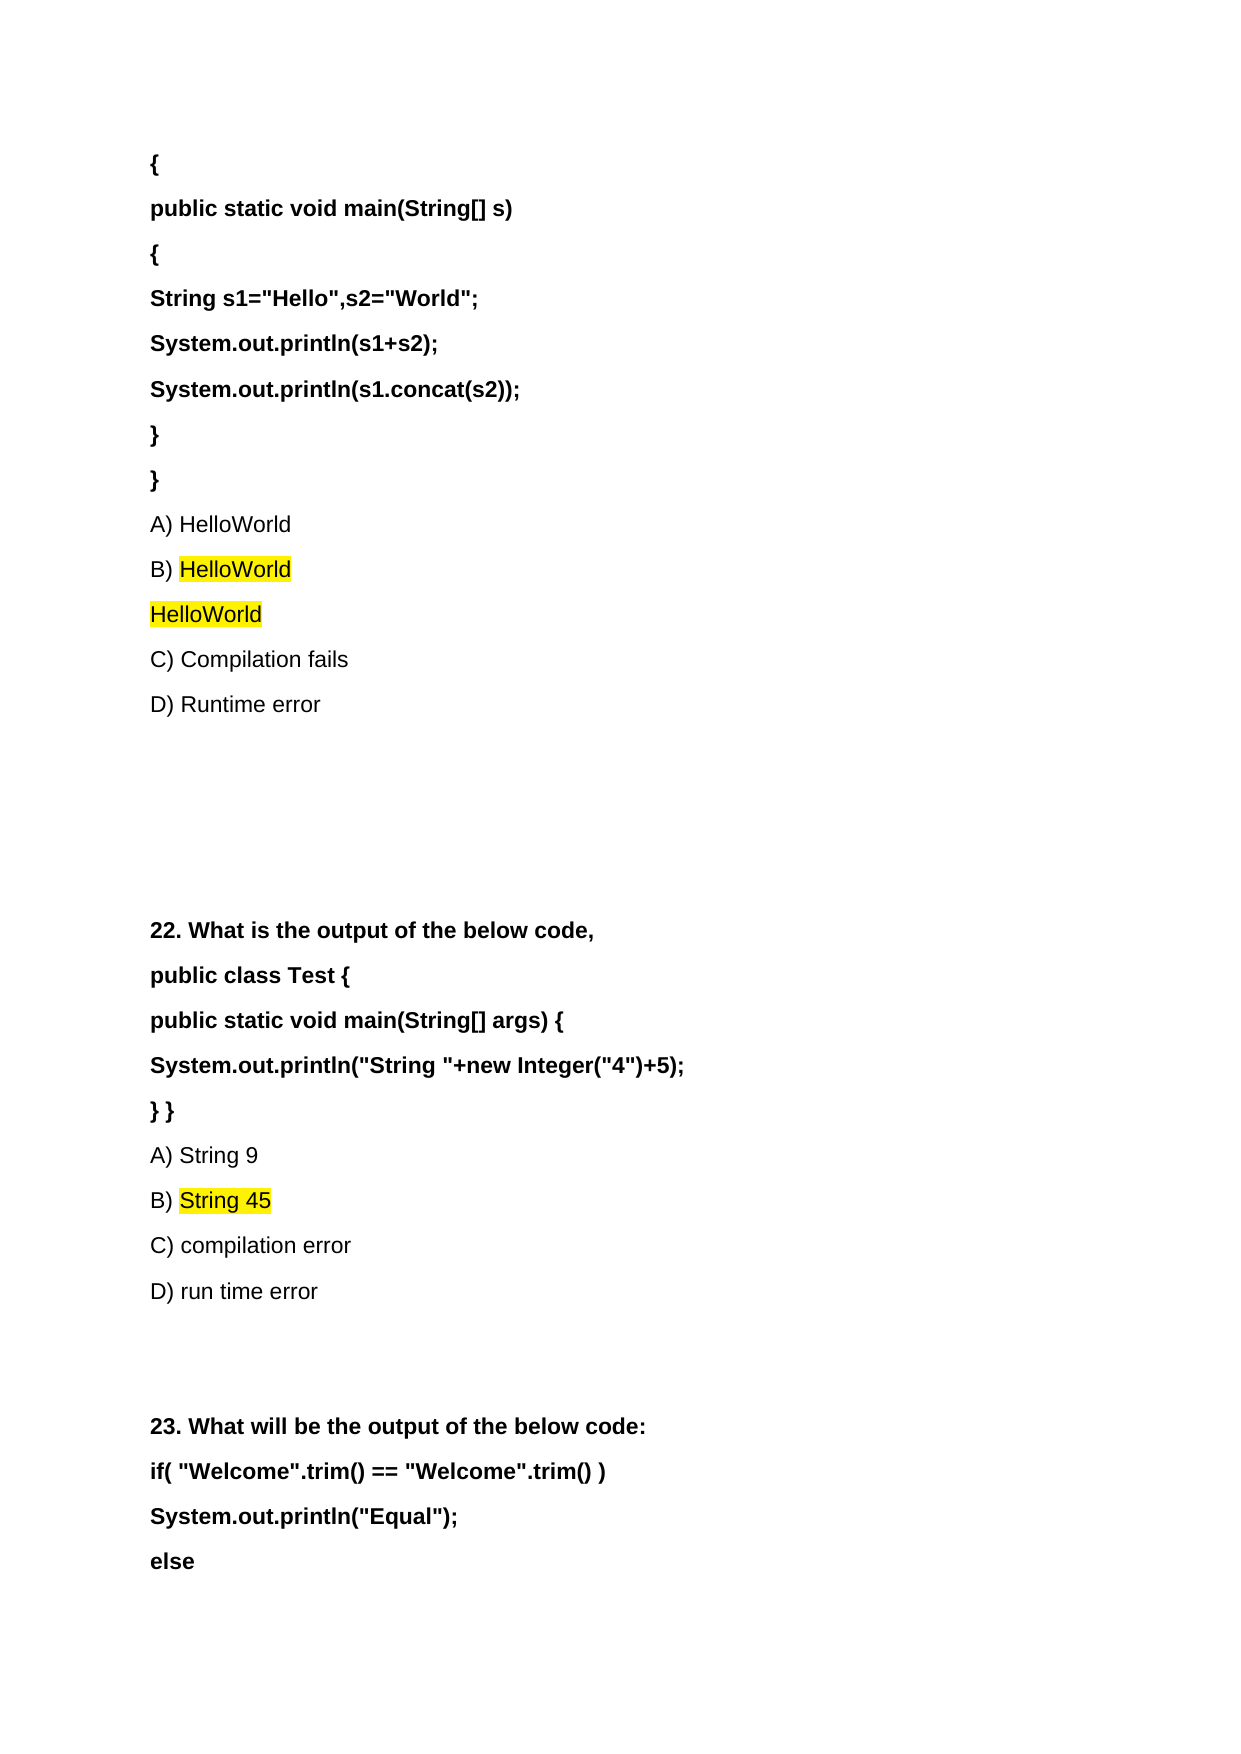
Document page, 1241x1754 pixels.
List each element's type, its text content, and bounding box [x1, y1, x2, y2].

text else [150, 1548, 1090, 1574]
text public class Test { [150, 962, 1090, 988]
text } [150, 466, 1090, 492]
text { [150, 240, 1090, 267]
text String s1="Hello",s2="World"; [150, 285, 1090, 312]
text } } [150, 1097, 1090, 1123]
text System.out.println("Equal"); [150, 1503, 1090, 1529]
text 23. What will be the output of the below code: [150, 1413, 1090, 1439]
text public static void main(String[] args) { [150, 1007, 1090, 1033]
text { [150, 150, 1090, 176]
text 22. What is the output of the below code, [150, 917, 1090, 943]
text System.out.println(s1.concat(s2)); [150, 376, 1090, 402]
text B) String 45 [150, 1187, 1090, 1214]
text A) HelloWorld [150, 511, 1090, 537]
text System.out.println("String "+new Integer("4")+5); [150, 1052, 1090, 1078]
text System.out.println(s1+s2); [150, 330, 1090, 357]
text public static void main(String[] s) [150, 195, 1090, 221]
text } [150, 421, 1090, 447]
text HelloWorld [150, 601, 1090, 627]
text if( "Welcome".trim() == "Welcome".trim() ) [150, 1458, 1090, 1484]
text D) run time error [150, 1278, 1090, 1304]
text B) HelloWorld [150, 556, 1090, 582]
text D) Runtime error [150, 691, 1090, 718]
text C) Compilation fails [150, 646, 1090, 672]
text A) String 9 [150, 1142, 1090, 1169]
text C) compilation error [150, 1232, 1090, 1259]
